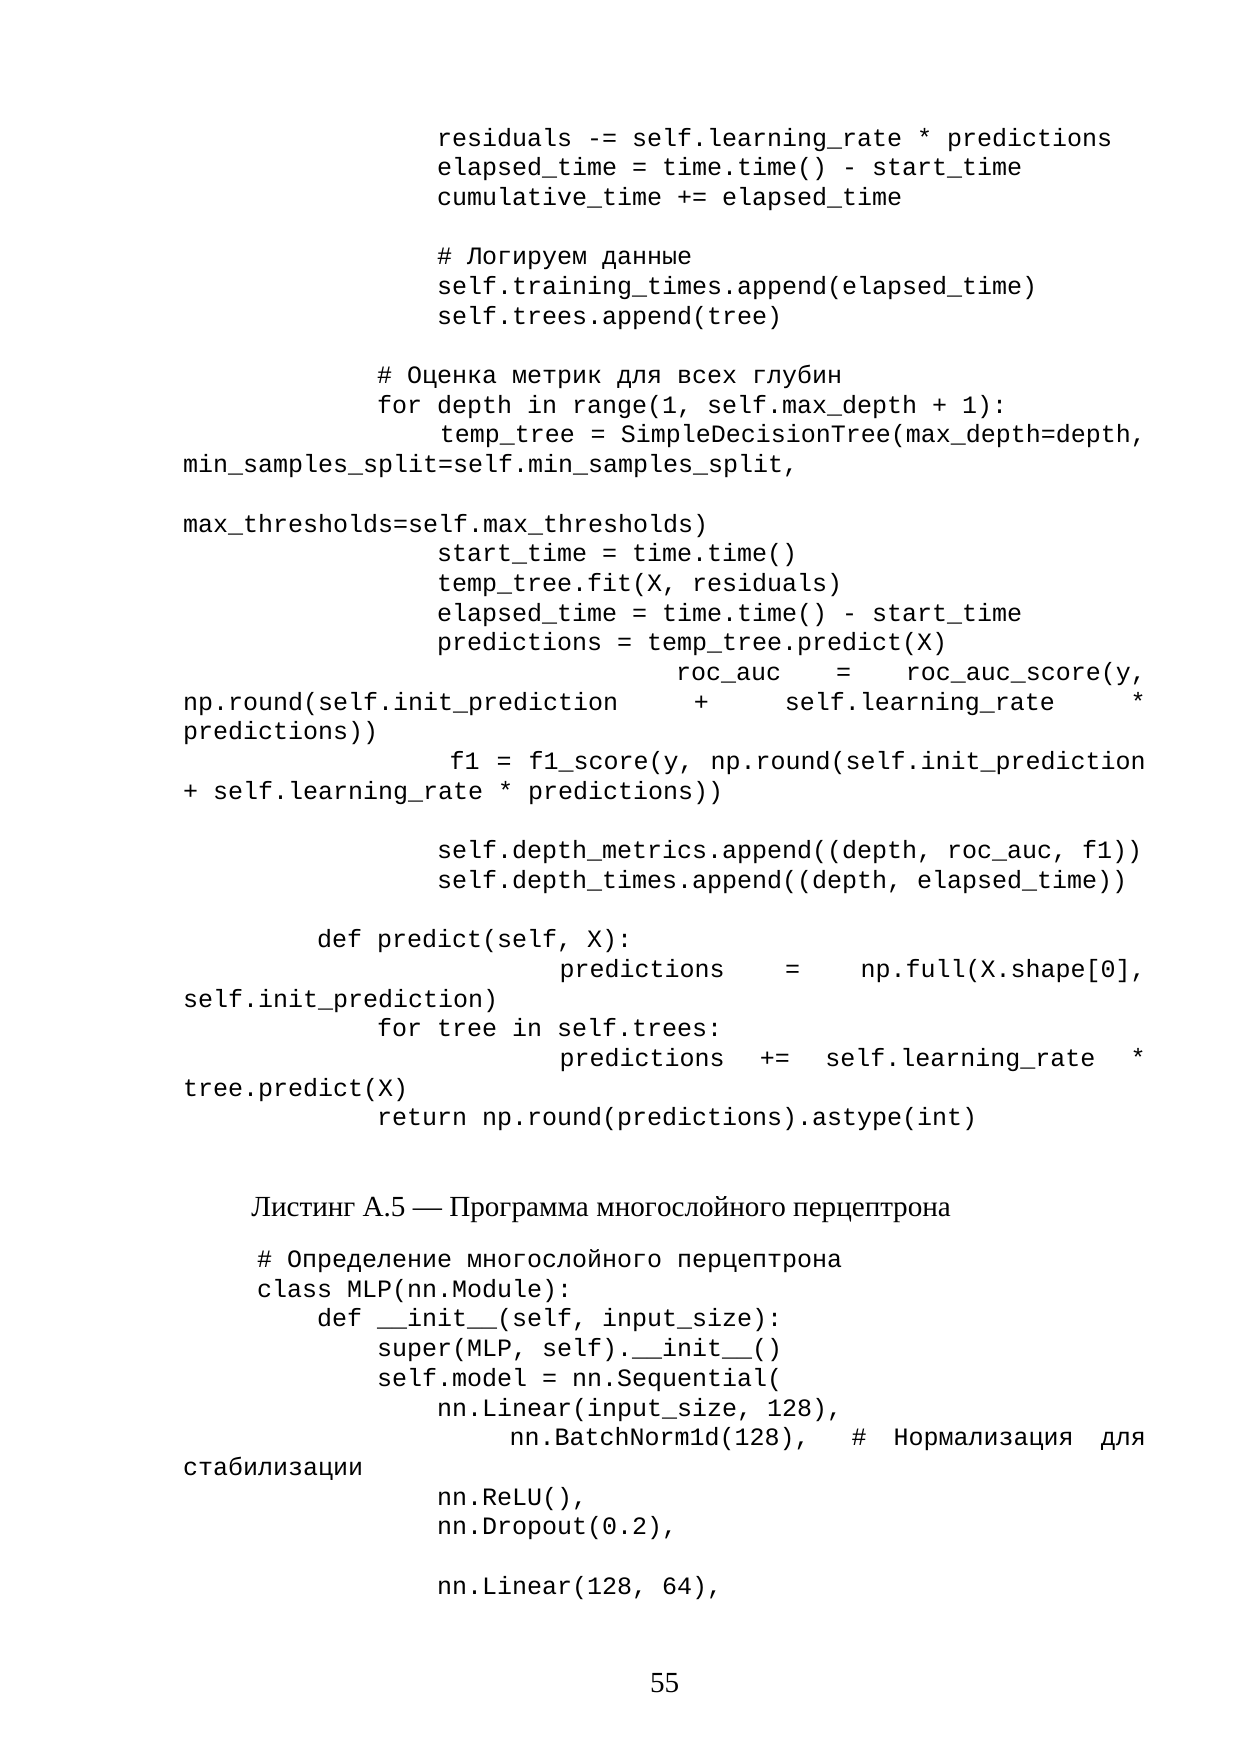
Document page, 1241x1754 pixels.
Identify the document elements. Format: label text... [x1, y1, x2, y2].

table_header residuals -= self.learning_rate * predictions elapsed_time = time.time() - start_time cumulative_time += elapsed_time # Логируем данные self.training_times.append(elapsed_time) self.trees.append(tree) # Оценка метрик для всех глубин for depth in range(1, self.max_depth + 1): temp_tree = SimpleDecisionTree(max_depth=depth, min_samples_split=self.min_samples_split, max_thresholds=self.max_thresholds) start_time = time.time() temp_tree.fit(X, residuals) elapsed_time = time.time() - start_time predictions = temp_tree.predict(X) roc_auc = roc_auc_score(y, np.round(self.init_prediction + self.learning_rate * predictions)) f1 = f1_score(y, np.round(self.init_prediction + self.learning_rate * predictions)) self.depth_metrics.append((depth, roc_auc, f1)) self.depth_times.append((depth, elapsed_time)) def predict(self, X): predictions = np.full(X.shape[0], self.init_prediction) for tree in self.trees: predictions += self.learning_rate * tree.predict(X) return np.round(predictions).astype(int) [177, 118, 1152, 1139]
text Листинг А.5 — Программа многослойного перцептрона [177, 1189, 1152, 1223]
table_header # Определение многослойного перцептрона class MLP(nn.Module): def __init__(self, input_size): super(MLP, self).__init__() self.model = nn.Sequential( nn.Linear(input_size, 128), nn.BatchNorm1d(128), # Нормализация для стабилизации nn.ReLU(), nn.Dropout(0.2), nn.Linear(128, 64), [177, 1240, 1152, 1607]
